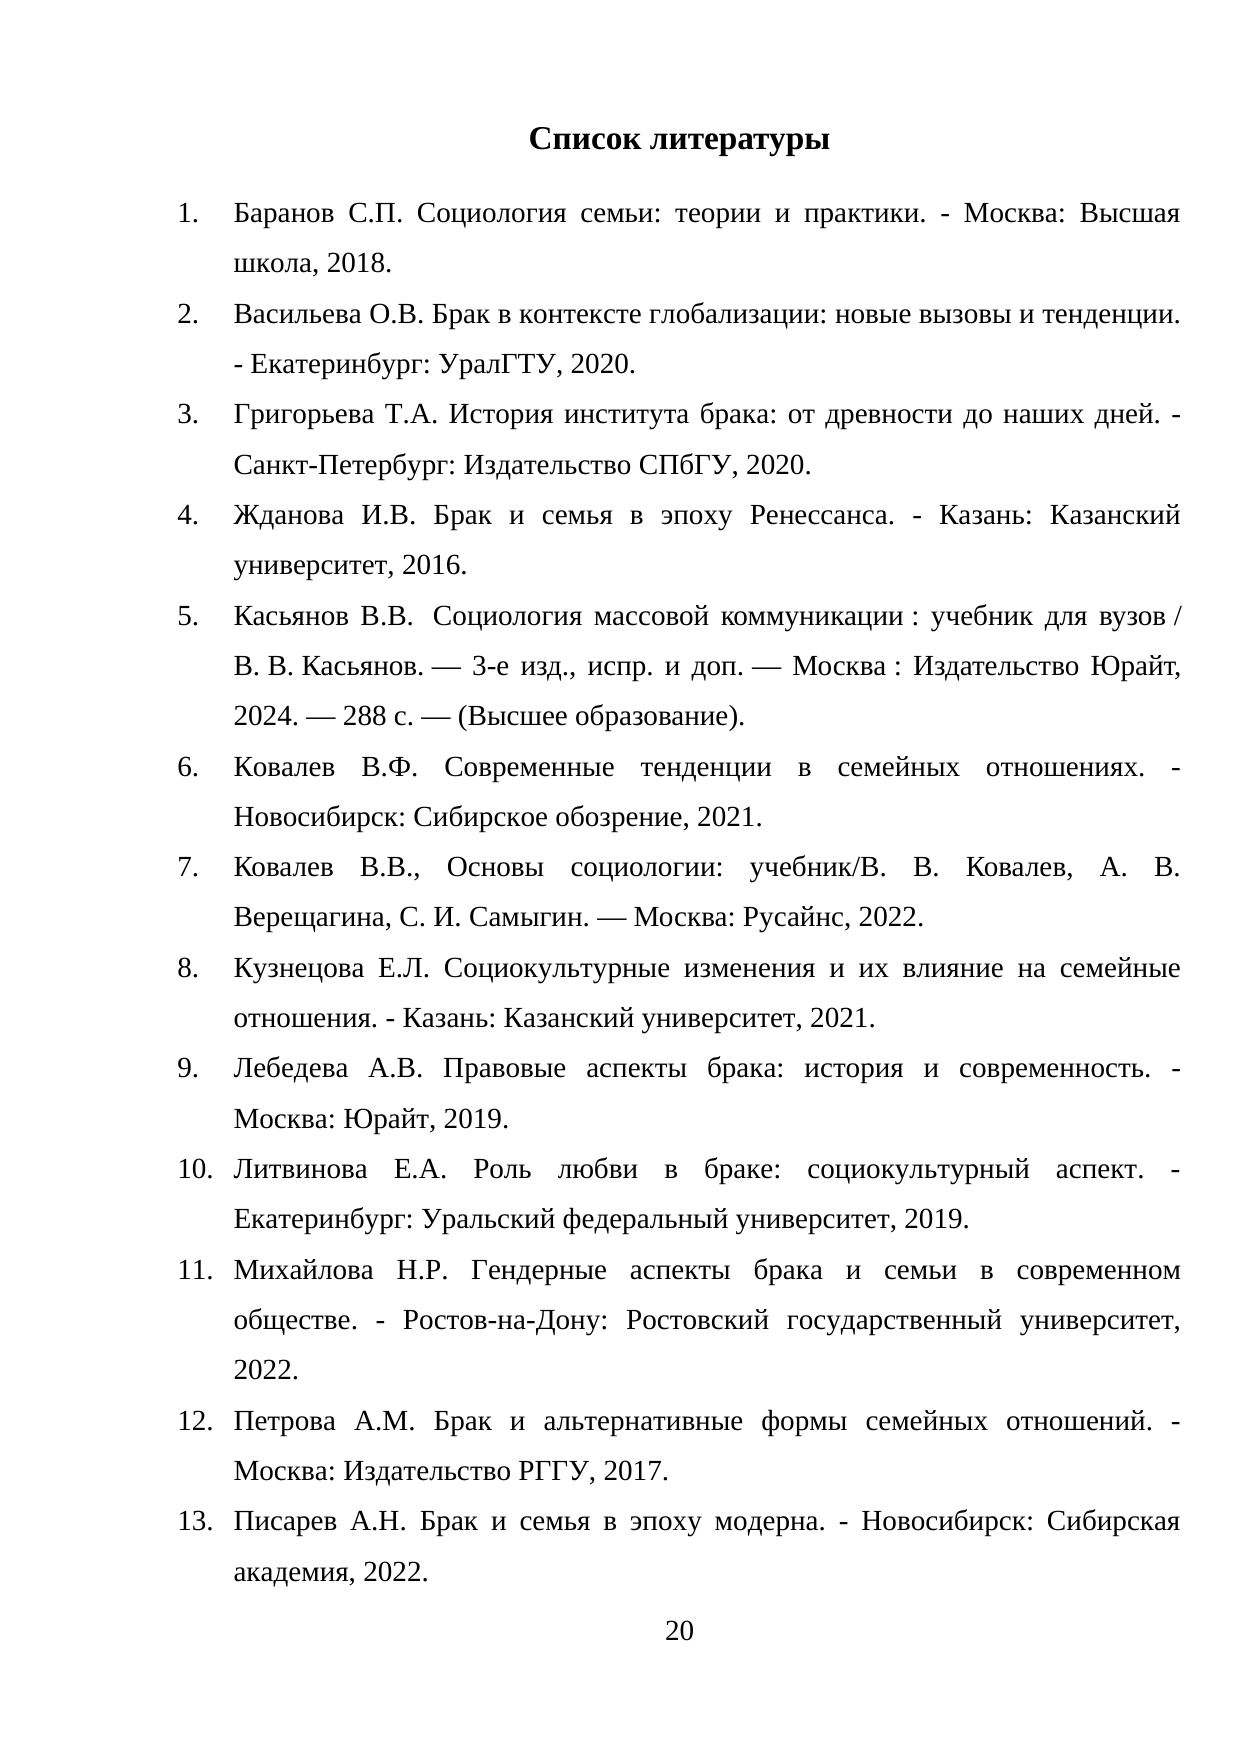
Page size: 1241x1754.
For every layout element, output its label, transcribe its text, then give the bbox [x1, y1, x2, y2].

list Ковалев В.Ф. Современные тенденции в семейных отношениях. - Новосибирск: Сибирское обозрение, 2021. [177, 749, 1182, 832]
list Михайлова Н.Р. Гендерные аспекты брака и семьи в современном обществе. - Ростов-на-Дону: Ростовский государственный университет, 2022. [177, 1252, 1182, 1386]
list Баранов С.П. Социология семьи: теории и практики. - Москва: Высшая школа, 2018. [177, 195, 1182, 279]
list Кузнецова Е.Л. Социокультурные изменения и их влияние на семейные отношения. - Казань: Казанский университет, 2021. [177, 950, 1182, 1034]
list Васильева О.В. Брак в контексте глобализации: новые вызовы и тенденции. - Екатеринбург: УралГТУ, 2020. [177, 296, 1182, 380]
list Касьянов В.В. Социология массовой коммуникации : учебник для вузов / В. В. Касьянов. — 3-е изд., испр. и доп. — Москва : Издательство Юрайт, 2024. — 288 с. — (Высшее образование). [177, 598, 1182, 732]
list Жданова И.В. Брак и семья в эпоху Ренессанса. - Казань: Казанский университет, 2016. [177, 497, 1182, 581]
list Григорьева Т.А. История института брака: от древности до наших дней. - Санкт-Петербург: Издательство СПбГУ, 2020. [177, 396, 1182, 480]
list Лебедева А.В. Правовые аспекты брака: история и современность. - Москва: Юрайт, 2019. [177, 1051, 1182, 1134]
subtitle Список литературы [177, 118, 1182, 157]
list Писарев А.Н. Брак и семья в эпоху модерна. - Новосибирск: Сибирская академия, 2022. [177, 1503, 1182, 1587]
list Ковалев В.В., Основы социологии: учебник/В. В. Ковалев, А. В. Верещагина, С. И. Самыгин. — Москва: Русайнс, 2022. [177, 849, 1182, 933]
list Литвинова Е.А. Роль любви в браке: социокультурный аспект. - Екатеринбург: Уральский федеральный университет, 2019. [177, 1151, 1182, 1235]
list Петрова А.М. Брак и альтернативные формы семейных отношений. - Москва: Издательство РГГУ, 2017. [177, 1403, 1182, 1487]
